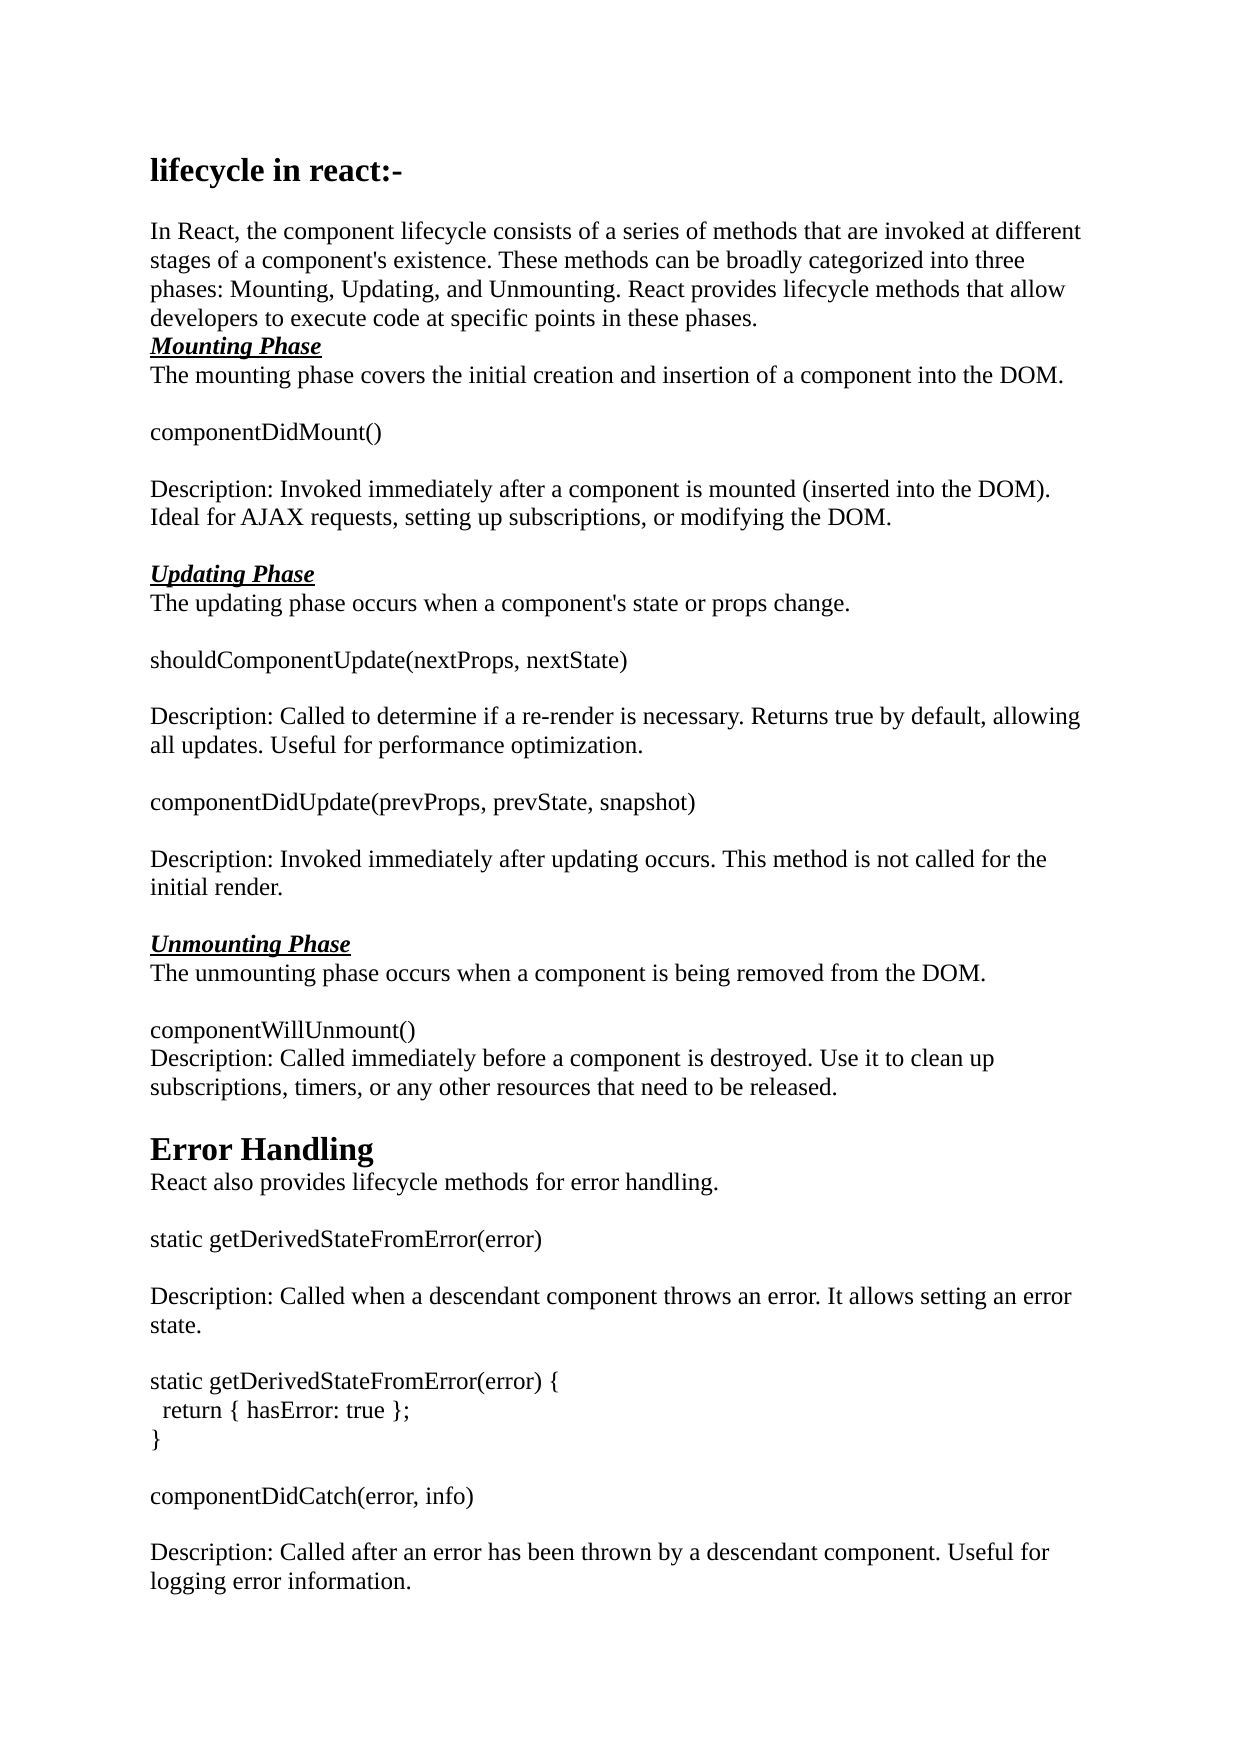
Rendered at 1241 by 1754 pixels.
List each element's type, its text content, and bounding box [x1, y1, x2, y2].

text lifecycle in react:- [150, 150, 1090, 188]
text Unmounting Phase [150, 929, 1090, 958]
text In React, the component lifecycle consists of a series of methods that are invoked at different stages of a component's existence. These methods can be broadly categorized into three phases: Mounting, Updating, and Unmounting. React provides lifecycle methods that allow developers to execute code at specific points in these phases. [150, 216, 1090, 331]
text Description: Invoked immediately after updating occurs. This method is not called for the initial render. [150, 844, 1090, 901]
text Mounting Phase [150, 331, 1090, 360]
text React also provides lifecycle methods for error handling. [150, 1167, 1090, 1196]
text The updating phase occurs when a component's state or props change. [150, 588, 1090, 617]
text componentWillUnmount() [150, 1015, 1090, 1043]
text shouldComponentUpdate(nextProps, nextState) [150, 645, 1090, 673]
text Updating Phase [150, 559, 1090, 588]
text } [150, 1424, 1090, 1453]
text Description: Called after an error has been thrown by a descendant component. Useful for logging error information. [150, 1537, 1090, 1595]
text Description: Invoked immediately after a component is mounted (inserted into the DOM). Ideal for AJAX requests, setting up subscriptions, or modifying the DOM. [150, 474, 1090, 531]
text static getDerivedStateFromError(error) { [150, 1366, 1090, 1395]
text componentDidCatch(error, info) [150, 1481, 1090, 1509]
text Error Handling [150, 1129, 1090, 1167]
text static getDerivedStateFromError(error) [150, 1224, 1090, 1253]
text componentDidMount() [150, 417, 1090, 446]
text Description: Called to determine if a re-render is necessary. Returns true by default, allowing all updates. Useful for performance optimization. [150, 701, 1090, 759]
text Description: Called immediately before a component is destroyed. Use it to clean up subscriptions, timers, or any other resources that need to be released. [150, 1043, 1090, 1101]
text componentDidUpdate(prevProps, prevState, snapshot) [150, 787, 1090, 816]
text The unmounting phase occurs when a component is being removed from the DOM. [150, 958, 1090, 987]
text The mounting phase covers the initial creation and insertion of a component into the DOM. [150, 360, 1090, 389]
text Description: Called when a descendant component throws an error. It allows setting an error state. [150, 1281, 1090, 1338]
text return { hasError: true }; [150, 1395, 1090, 1424]
